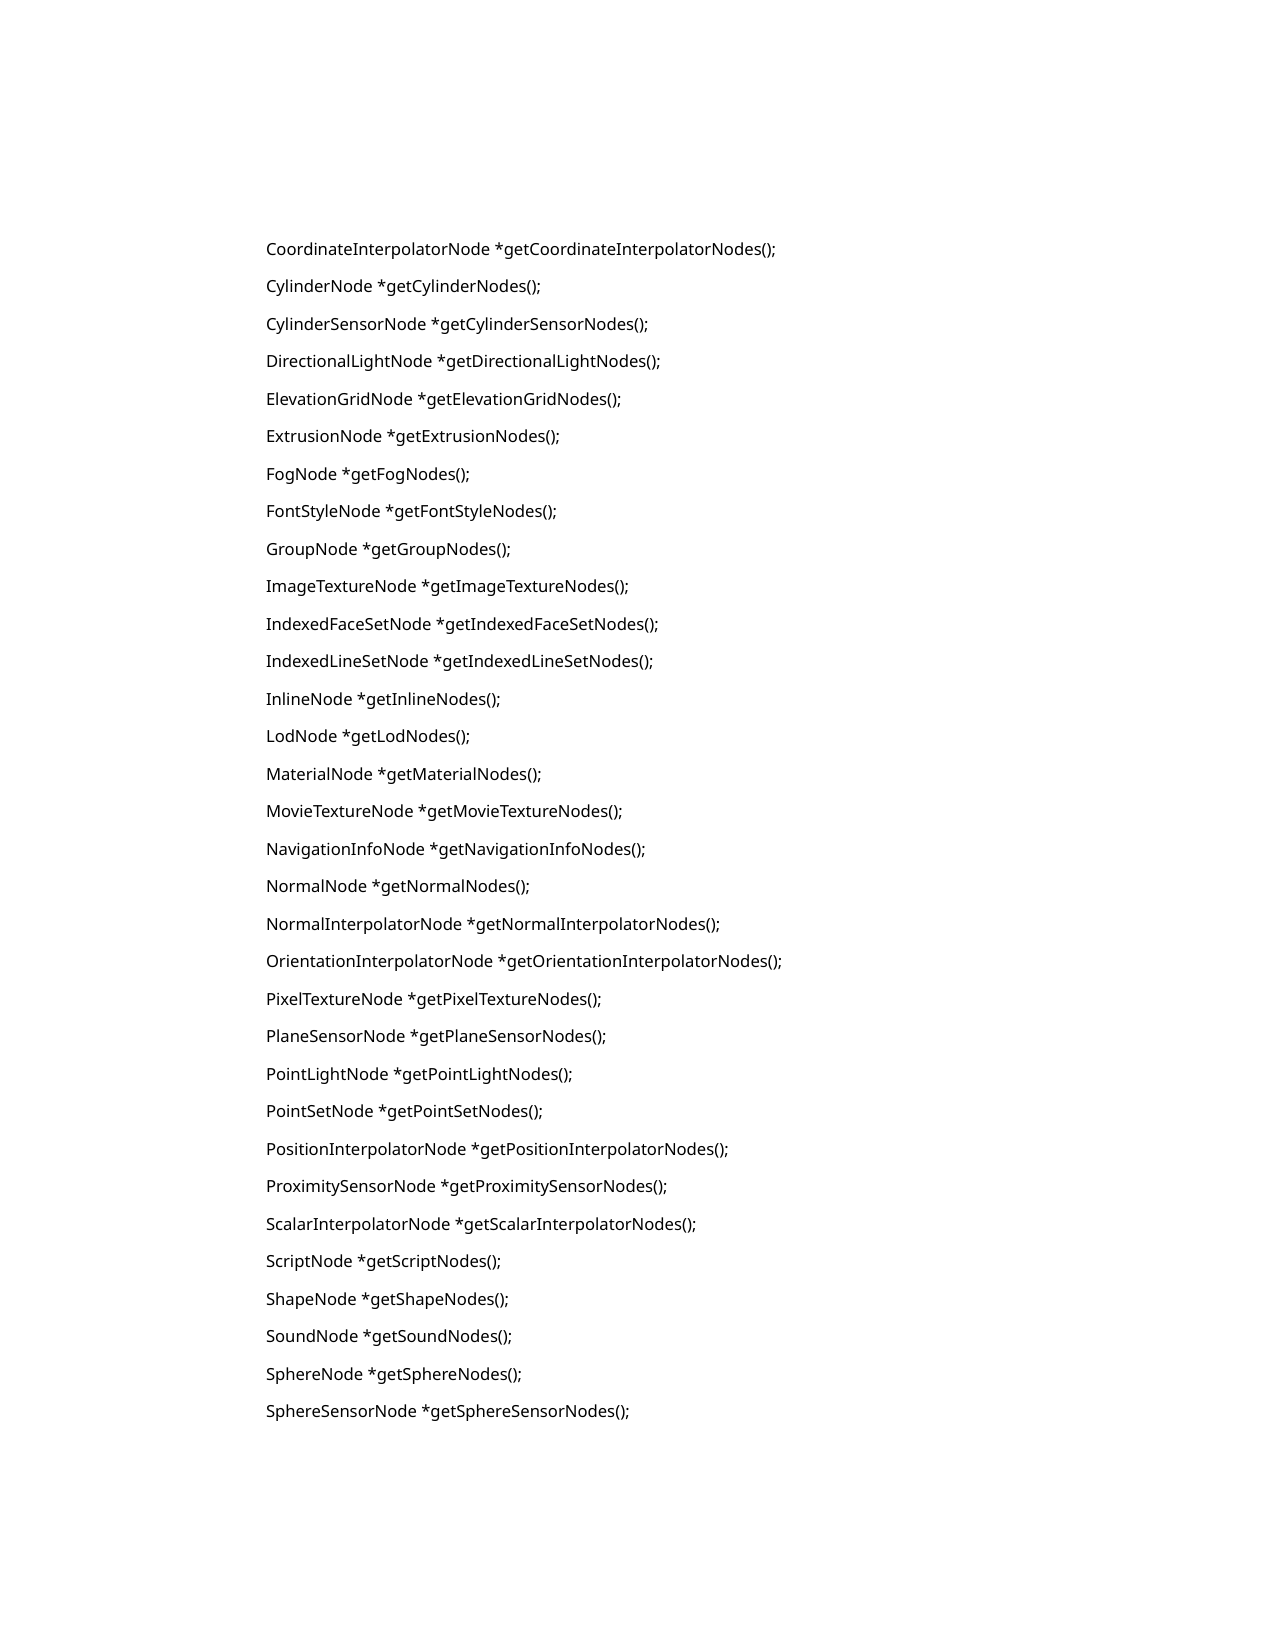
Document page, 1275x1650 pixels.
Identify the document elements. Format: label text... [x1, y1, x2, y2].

text FontStyleNode *getFontStyleNodes(); [198, 492, 1098, 530]
text PointLightNode *getPointLightNodes(); [198, 1055, 1098, 1092]
text PlaneSensorNode *getPlaneSensorNodes(); [198, 1017, 1098, 1055]
text SphereNode *getSphereNodes(); [198, 1355, 1098, 1392]
text ElevationGridNode *getElevationGridNodes(); [198, 380, 1098, 417]
text ProximitySensorNode *getProximitySensorNodes(); [198, 1167, 1098, 1205]
text FogNode *getFogNodes(); [198, 455, 1098, 492]
text LodNode *getLodNodes(); [198, 717, 1098, 755]
text SphereSensorNode *getSphereSensorNodes(); [198, 1392, 1098, 1430]
text CoordinateInterpolatorNode *getCoordinateInterpolatorNodes(); [198, 230, 1098, 267]
text GroupNode *getGroupNodes(); [198, 530, 1098, 567]
text ExtrusionNode *getExtrusionNodes(); [198, 417, 1098, 455]
text InlineNode *getInlineNodes(); [198, 680, 1098, 717]
text IndexedLineSetNode *getIndexedLineSetNodes(); [198, 642, 1098, 680]
text ScriptNode *getScriptNodes(); [198, 1242, 1098, 1280]
text ImageTextureNode *getImageTextureNodes(); [198, 567, 1098, 605]
text OrientationInterpolatorNode *getOrientationInterpolatorNodes(); [198, 942, 1098, 980]
text MaterialNode *getMaterialNodes(); [198, 755, 1098, 792]
text DirectionalLightNode *getDirectionalLightNodes(); [198, 342, 1098, 380]
text ScalarInterpolatorNode *getScalarInterpolatorNodes(); [198, 1205, 1098, 1242]
text CylinderNode *getCylinderNodes(); [198, 267, 1098, 305]
text NormalNode *getNormalNodes(); [198, 867, 1098, 905]
text NavigationInfoNode *getNavigationInfoNodes(); [198, 830, 1098, 867]
text SoundNode *getSoundNodes(); [198, 1317, 1098, 1355]
text IndexedFaceSetNode *getIndexedFaceSetNodes(); [198, 605, 1098, 642]
text PointSetNode *getPointSetNodes(); [198, 1092, 1098, 1130]
text NormalInterpolatorNode *getNormalInterpolatorNodes(); [198, 905, 1098, 942]
text PositionInterpolatorNode *getPositionInterpolatorNodes(); [198, 1130, 1098, 1167]
text CylinderSensorNode *getCylinderSensorNodes(); [198, 305, 1098, 342]
text MovieTextureNode *getMovieTextureNodes(); [198, 792, 1098, 830]
text ShapeNode *getShapeNodes(); [198, 1280, 1098, 1317]
text PixelTextureNode *getPixelTextureNodes(); [198, 980, 1098, 1017]
